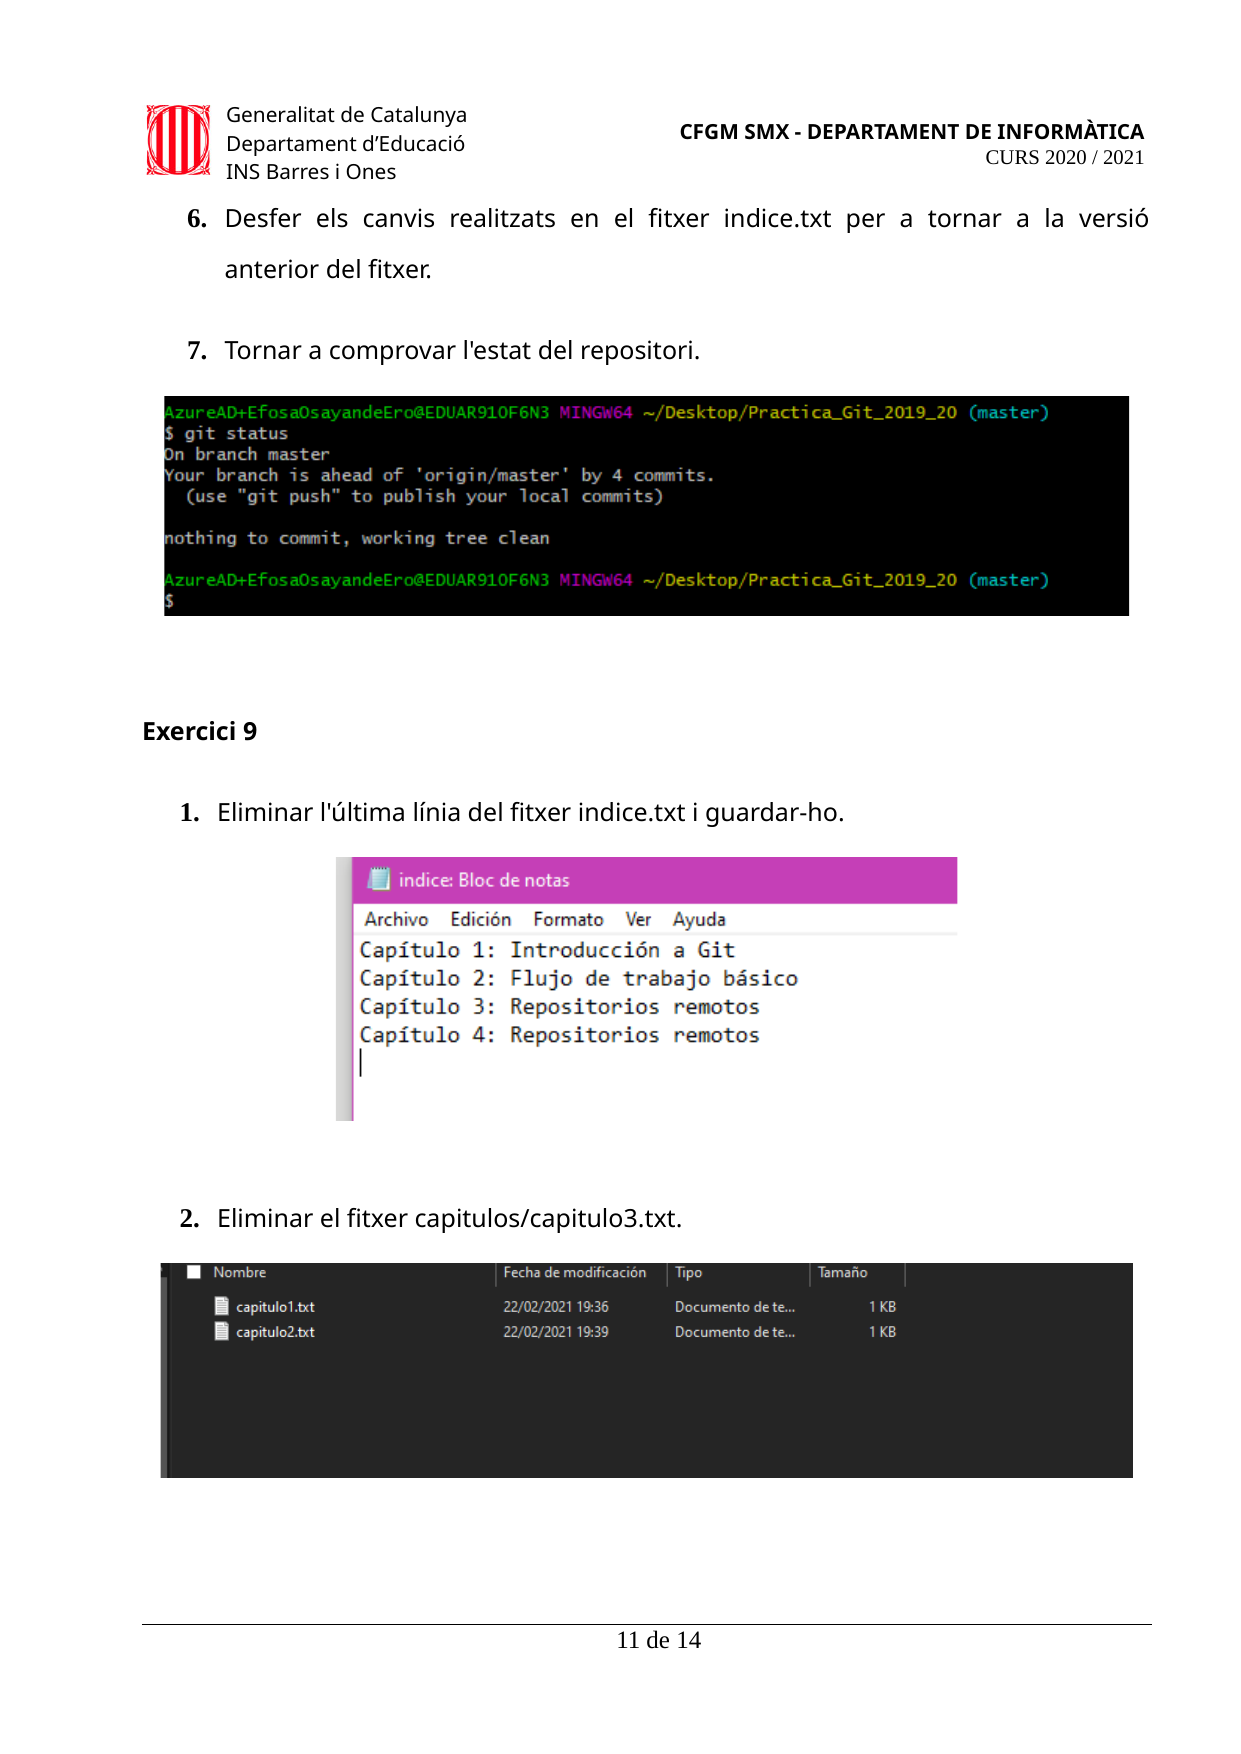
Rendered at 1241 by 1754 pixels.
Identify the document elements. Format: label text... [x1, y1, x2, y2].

picture [164, 396, 1130, 616]
list Tornar a comprovar l'estat del repositori. [187, 333, 1152, 367]
list Desfer els canvis realitzats en el fitxer indice.txt per a tornar a la versió anterior del fitxer. [187, 201, 1152, 286]
picture [335, 857, 958, 1121]
picture [160, 1263, 1133, 1478]
list Eliminar el fitxer capitulos/capitulo3.txt. [179, 1200, 1152, 1234]
list Eliminar l'última línia del fitxer indice.txt i guardar-ho. [179, 794, 1152, 828]
text Exercici 9 [142, 713, 1152, 747]
picture [141, 105, 214, 175]
